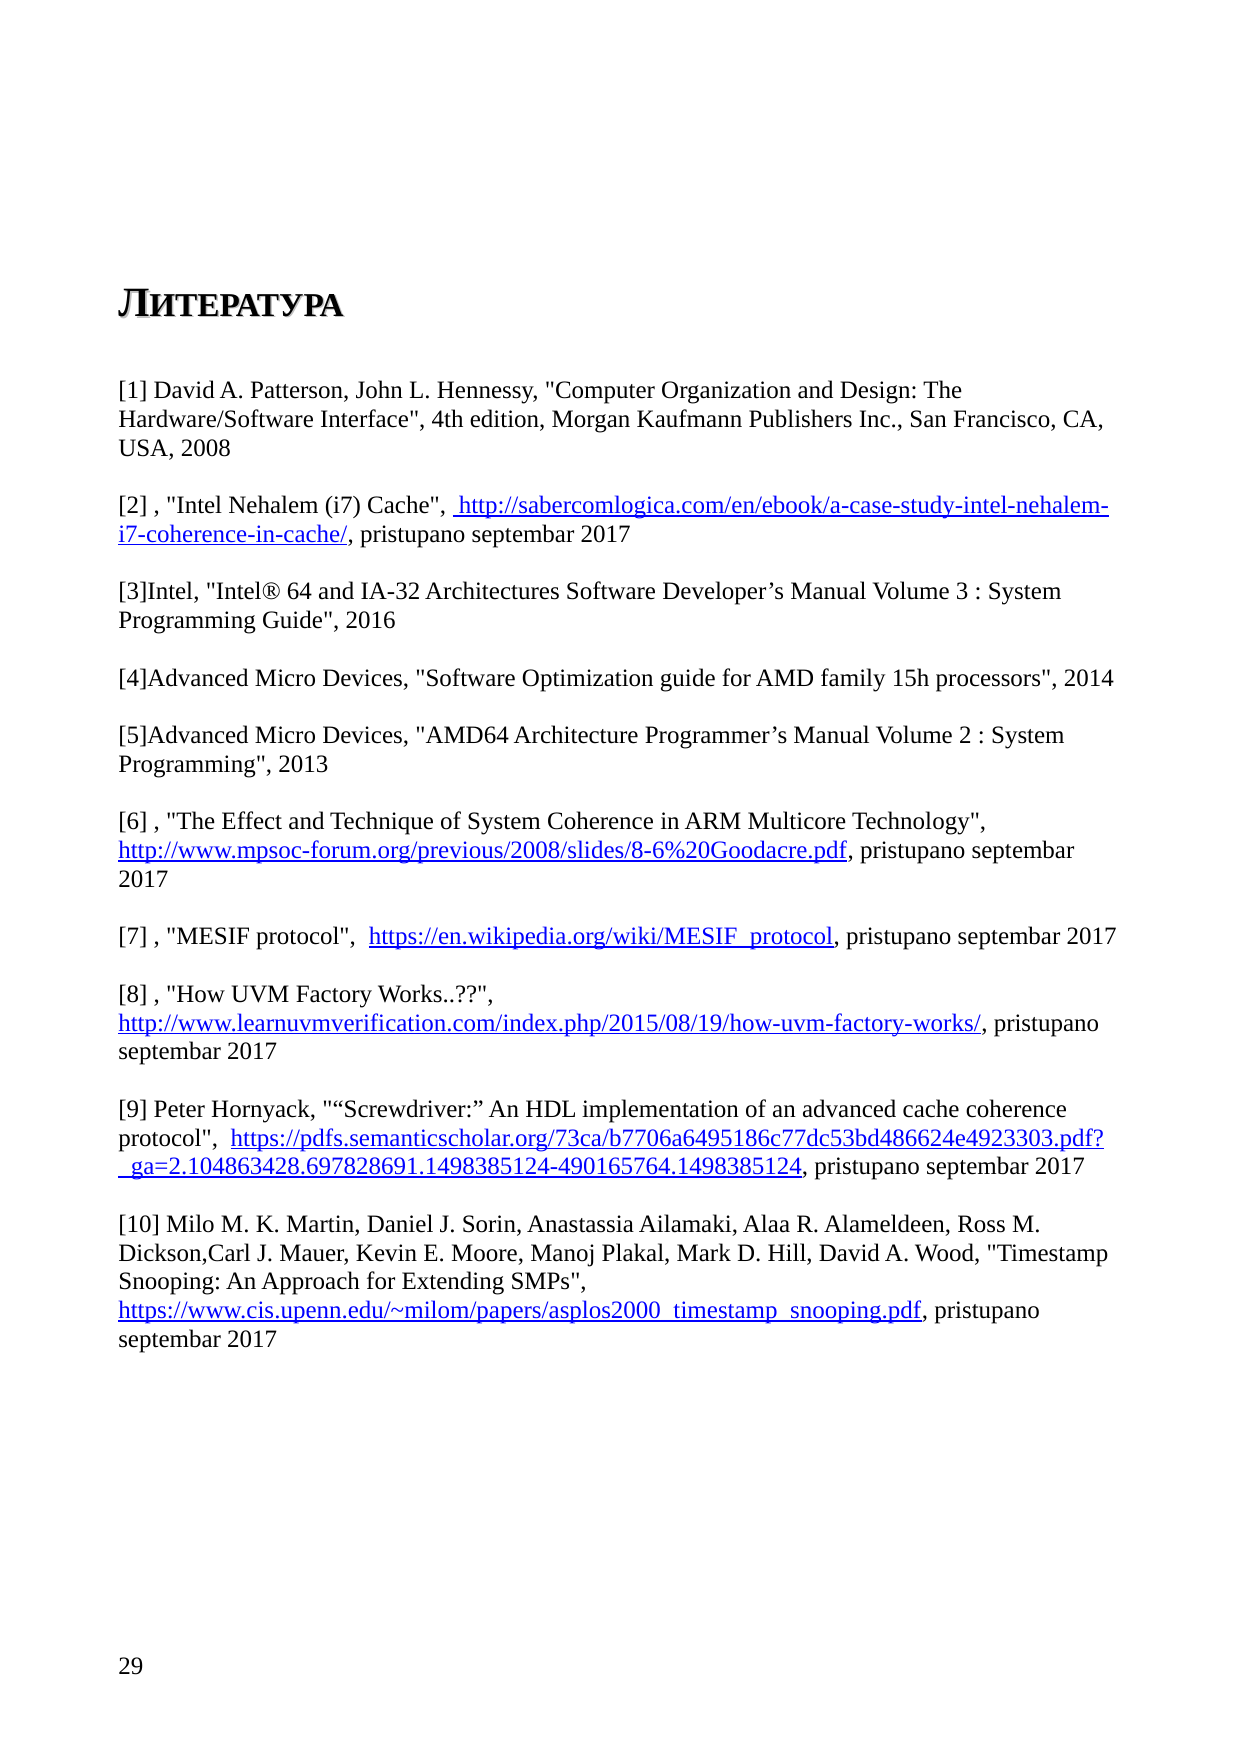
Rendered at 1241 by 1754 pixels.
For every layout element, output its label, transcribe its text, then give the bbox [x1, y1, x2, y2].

text [3]Intel, "Intel® 64 and IA-32 Architectures Software Developer’s Manual Volume 3 : System Programming Guide", 2016 [118, 576, 1122, 634]
text [6] , "The Effect and Technique of System Coherence in ARM Multicore Technology", http://www.mpsoc-forum.org/previous/2008/slides/8-6%20Goodacre.pdf, pristupano septembar 2017 [118, 806, 1122, 893]
text [8] , "How UVM Factory Works..??", http://www.learnuvmverification.com/index.php/2015/08/19/how-uvm-factory-works/, pristupano septembar 2017 [118, 979, 1122, 1065]
text Литература [118, 277, 1122, 325]
text [1] David A. Patterson, John L. Hennessy, "Computer Organization and Design: The Hardware/Software Interface", 4th edition, Morgan Kaufmann Publishers Inc., San Francisco, CA, USA, 2008 [118, 375, 1122, 461]
text [4]Advanced Micro Devices, "Software Optimization guide for AMD family 15h processors", 2014 [118, 663, 1122, 691]
text [2] , "Intel Nehalem (i7) Cache", http://sabercomlogica.com/en/ebook/a-case-study-intel-nehalem-i7-coherence-in-cache/, pristupano septembar 2017 [118, 490, 1122, 548]
text [5]Advanced Micro Devices, "AMD64 Architecture Programmer’s Manual Volume 2 : System Programming", 2013 [118, 720, 1122, 778]
text [10] Milo M. K. Martin, Daniel J. Sorin, Anastassia Ailamaki, Alaa R. Alameldeen, Ross M. Dickson,Carl J. Mauer, Kevin E. Moore, Manoj Plakal, Mark D. Hill, David A. Wood, "Timestamp Snooping: An Approach for Extending SMPs", https://www.cis.upenn.edu/~milom/papers/asplos2000_timestamp_snooping.pdf, pristupano septembar 2017 [118, 1209, 1122, 1353]
text [7] , "MESIF protocol", https://en.wikipedia.org/wiki/MESIF_protocol, pristupano septembar 2017 [118, 921, 1122, 950]
text [9] Peter Hornyack, "“Screwdriver:” An HDL implementation of an advanced cache coherence protocol", https://pdfs.semanticscholar.org/73ca/b7706a6495186c77dc53bd486624e4923303.pdf?_ga=2.104863428.697828691.1498385124-490165764.1498385124, pristupano septembar 2017 [118, 1094, 1122, 1180]
